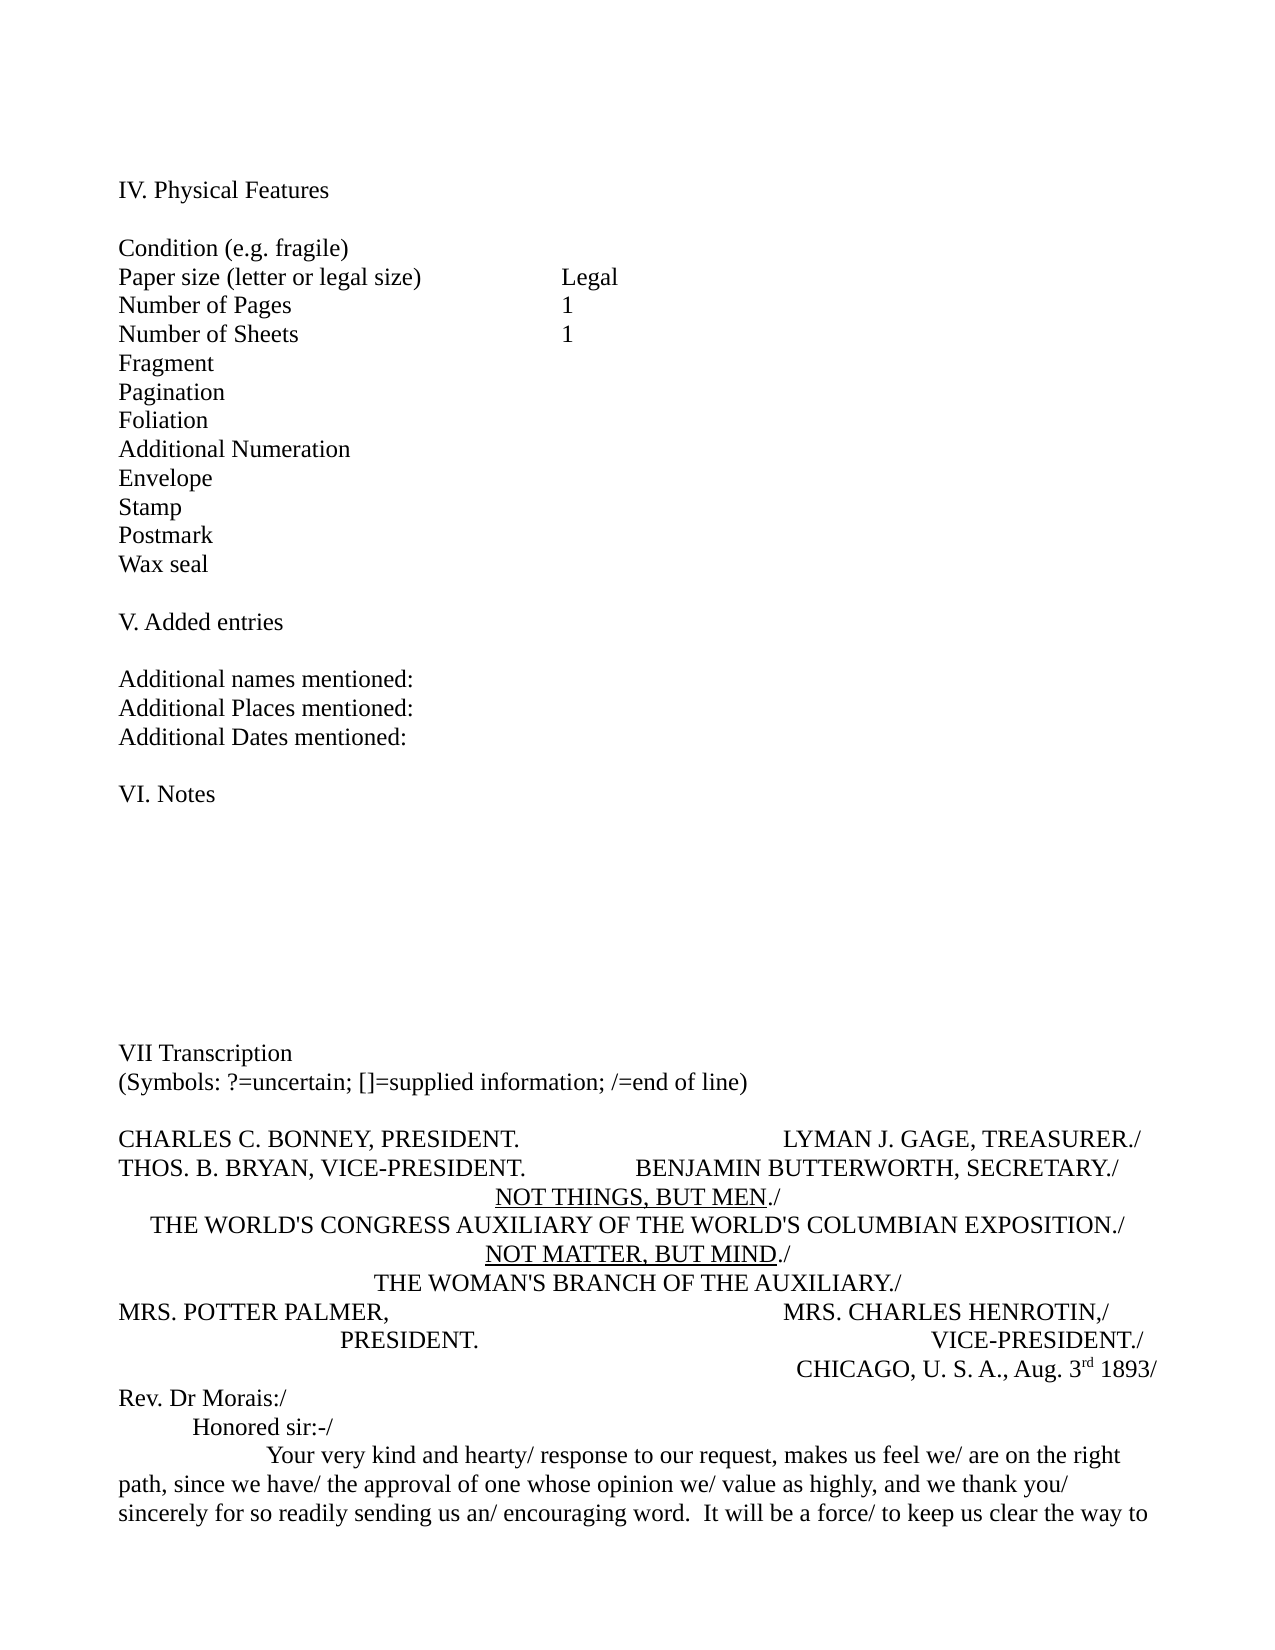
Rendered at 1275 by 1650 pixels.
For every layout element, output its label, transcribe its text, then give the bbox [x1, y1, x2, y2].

text THE WOMAN'S BRANCH OF THE AUXILIARY./ [118, 1268, 1157, 1297]
text Postma rk [118, 521, 1157, 549]
text Number of Pages 1 [118, 291, 1157, 319]
text Additional Numeration [118, 434, 1157, 463]
text Additional Places mentioned: [118, 693, 1157, 722]
text MRS. POTTER PALMER, MRS. CHARLES HENROTIN,/ [118, 1297, 1157, 1326]
text Additional names mentioned: [118, 664, 1157, 693]
text Rev. Dr Morais:/ [118, 1383, 1157, 1412]
text Honored sir:-/ [118, 1412, 1157, 1441]
text NOT MATTER, BUT MIND./ [118, 1239, 1157, 1268]
text NOT THINGS, BUT MEN./ [118, 1182, 1157, 1211]
text Pagination [118, 377, 1157, 406]
text Additional Dates mentioned: [118, 722, 1157, 751]
text Number of Sheets 1 [118, 319, 1157, 348]
text Condition (e.g. fragile) [118, 233, 1157, 262]
text THE WORLD'S CONGRESS AUXILIARY OF THE WORLD'S COLUMBIAN EXPOSITION./ [118, 1211, 1157, 1239]
text CHARLES C. BONNEY, PRESIDENT. LYMAN J. GAGE, TREASURER./ [118, 1124, 1157, 1153]
text Foliation [118, 406, 1157, 434]
text VI. Notes [118, 779, 1157, 808]
text Wax seal [118, 549, 1157, 578]
text Your very kind and hearty/ response to our request, makes us feel we/ are on the right path, since we have/ the approval of one whose opinion we/ value as highly, and we thank you/ sincerely for so readily sending us an/ encouraging word. It will be a force/ to keep us clear the way to [118, 1441, 1157, 1527]
text Paper size (letter or legal size) Legal [118, 262, 1157, 291]
text (Symbols: ?=uncertain; []=supplied information; /=end of line) [118, 1067, 1157, 1096]
text VII Transcription [118, 1038, 1157, 1067]
text THOS. B. BRYAN, VICE-PRESIDENT. BENJAMIN BUTTERWORTH, SECRETARY./ [118, 1153, 1157, 1182]
text V. Added entries [118, 607, 1157, 636]
text CHICAGO, U. S. A., Aug. 3rd 1893/ [118, 1354, 1157, 1383]
text Fragment [118, 348, 1157, 377]
text PRESIDENT. VICE-PRESIDENT./ [118, 1326, 1157, 1354]
text IV. Physical Features [118, 176, 1157, 204]
text Stamp [118, 492, 1157, 521]
text Envelope [118, 463, 1157, 492]
